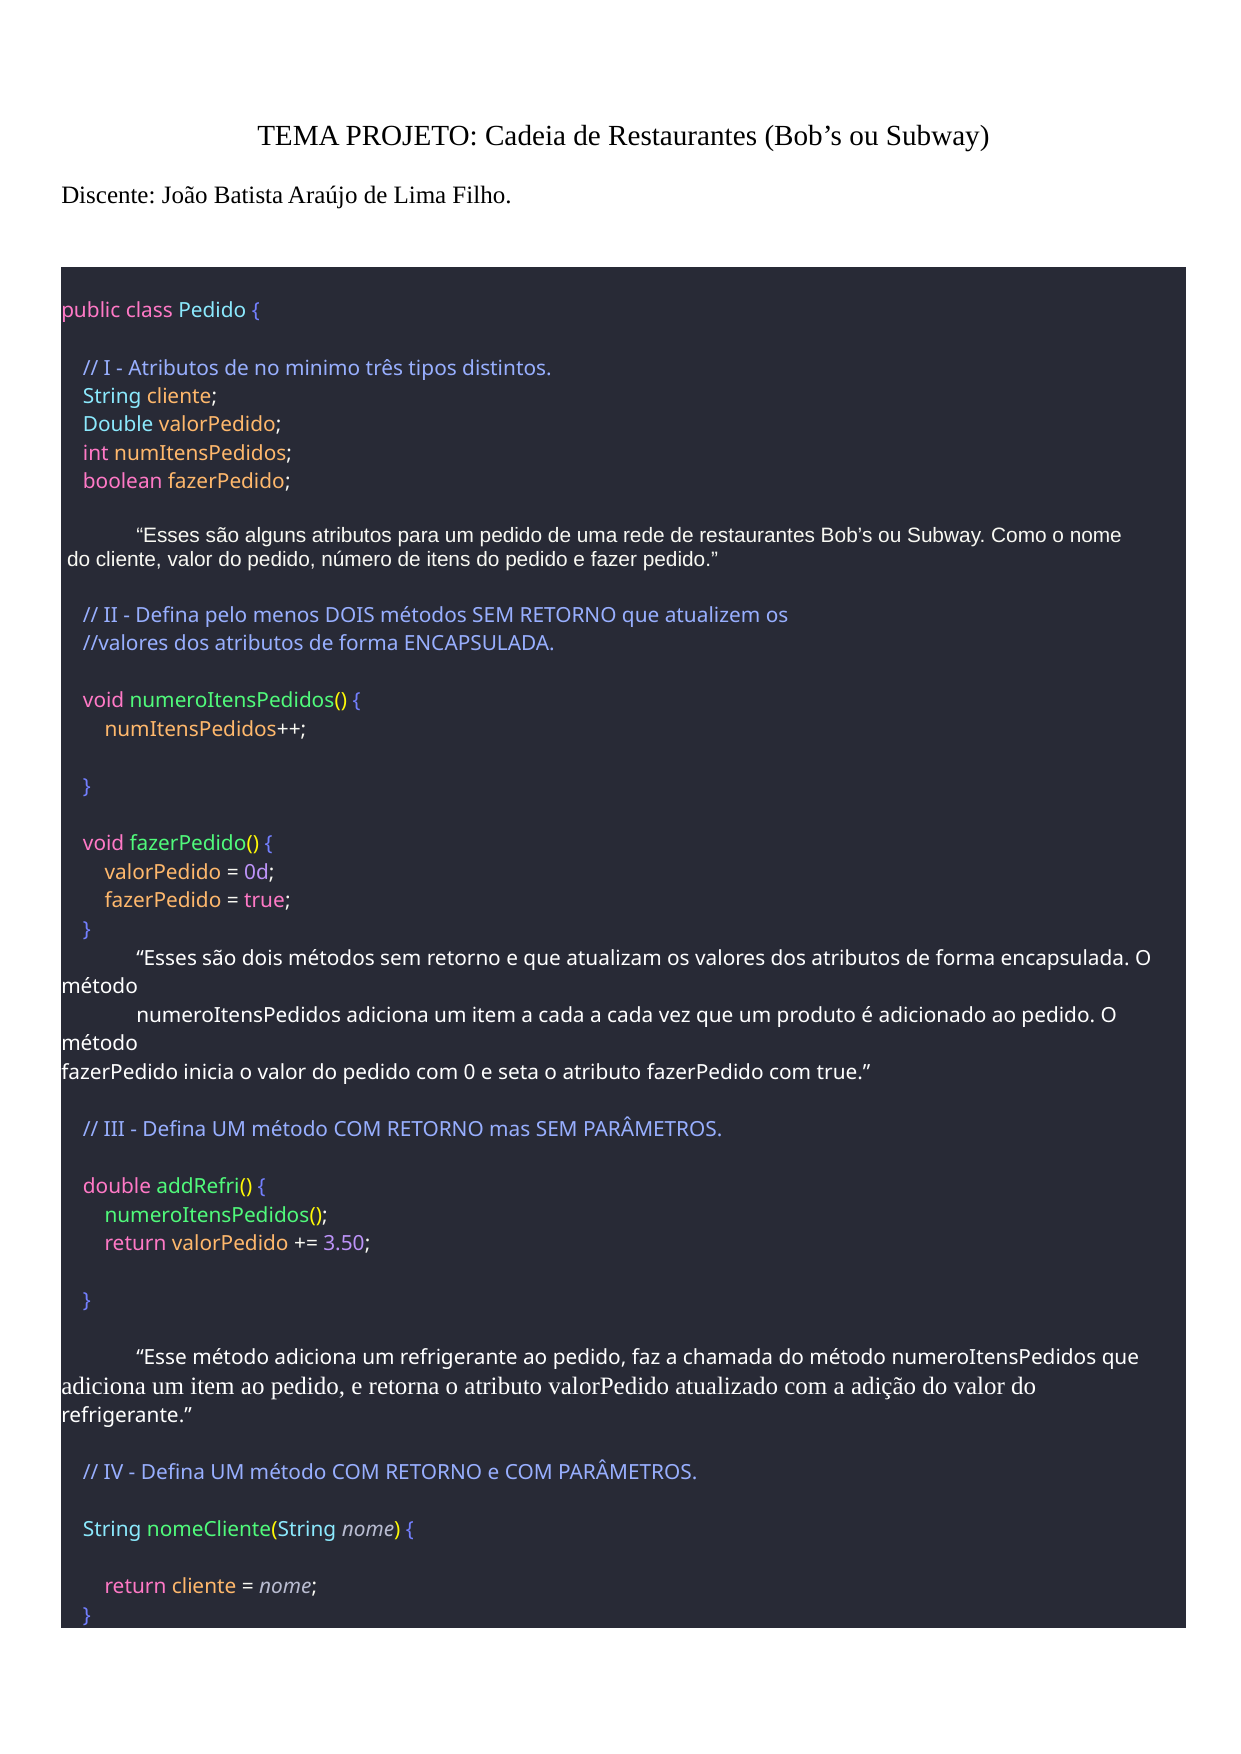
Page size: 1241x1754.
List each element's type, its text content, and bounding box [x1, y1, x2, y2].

text public class Pedido { // I - Atributos de no minimo três tipos distintos. String cliente; Double valorPedido; int numItensPedidos; boolean fazerPedido; [61, 295, 1186, 495]
text // III - Defina UM método COM RETORNO mas SEM PARÂMETROS. double addRefri() { numeroItensPedidos(); return valorPedido += 3.50; } [61, 1085, 1186, 1314]
text refrigerante.” // IV - Defina UM método COM RETORNO e COM PARÂMETROS. String nomeCliente(String nome) { return cliente = nome; } [61, 1400, 1186, 1628]
text numeroItensPedidos adiciona um item a cada a cada vez que um produto é adicionado ao pedido. O método [61, 1000, 1186, 1057]
text “Esse método adiciona um refrigerante ao pedido, faz a chamada do método numeroItensPedidos que adiciona um item ao pedido, e retorna o atributo valorPedido atualizado com a adição do valor do [61, 1342, 1186, 1400]
text TEMA PROJETO: Cadeia de Restaurantes (Bob’s ou Subway) [61, 118, 1186, 152]
text fazerPedido inicia o valor do pedido com 0 e seta o atributo fazerPedido com true.” [61, 1057, 1186, 1085]
text Discente: João Batista Araújo de Lima Filho. [61, 180, 1186, 209]
text do cliente, valor do pedido, número de itens do pedido e fazer pedido.” // II - Defina pelo menos DOIS métodos SEM RETORNO que atualizem os //valores dos atributos de forma ENCAPSULADA. void numeroItensPedidos() { numItensPedidos++; } void fazerPedido() { valorPedido = 0d; fazerPedido = true; } “Esses são dois métodos sem retorno e que atualizam os valores dos atributos de forma encapsulada. O método [61, 547, 1186, 1000]
text “Esses são alguns atributos para um pedido de uma rede de restaurantes Bob’s ou Subway. Como o nome [61, 523, 1186, 547]
